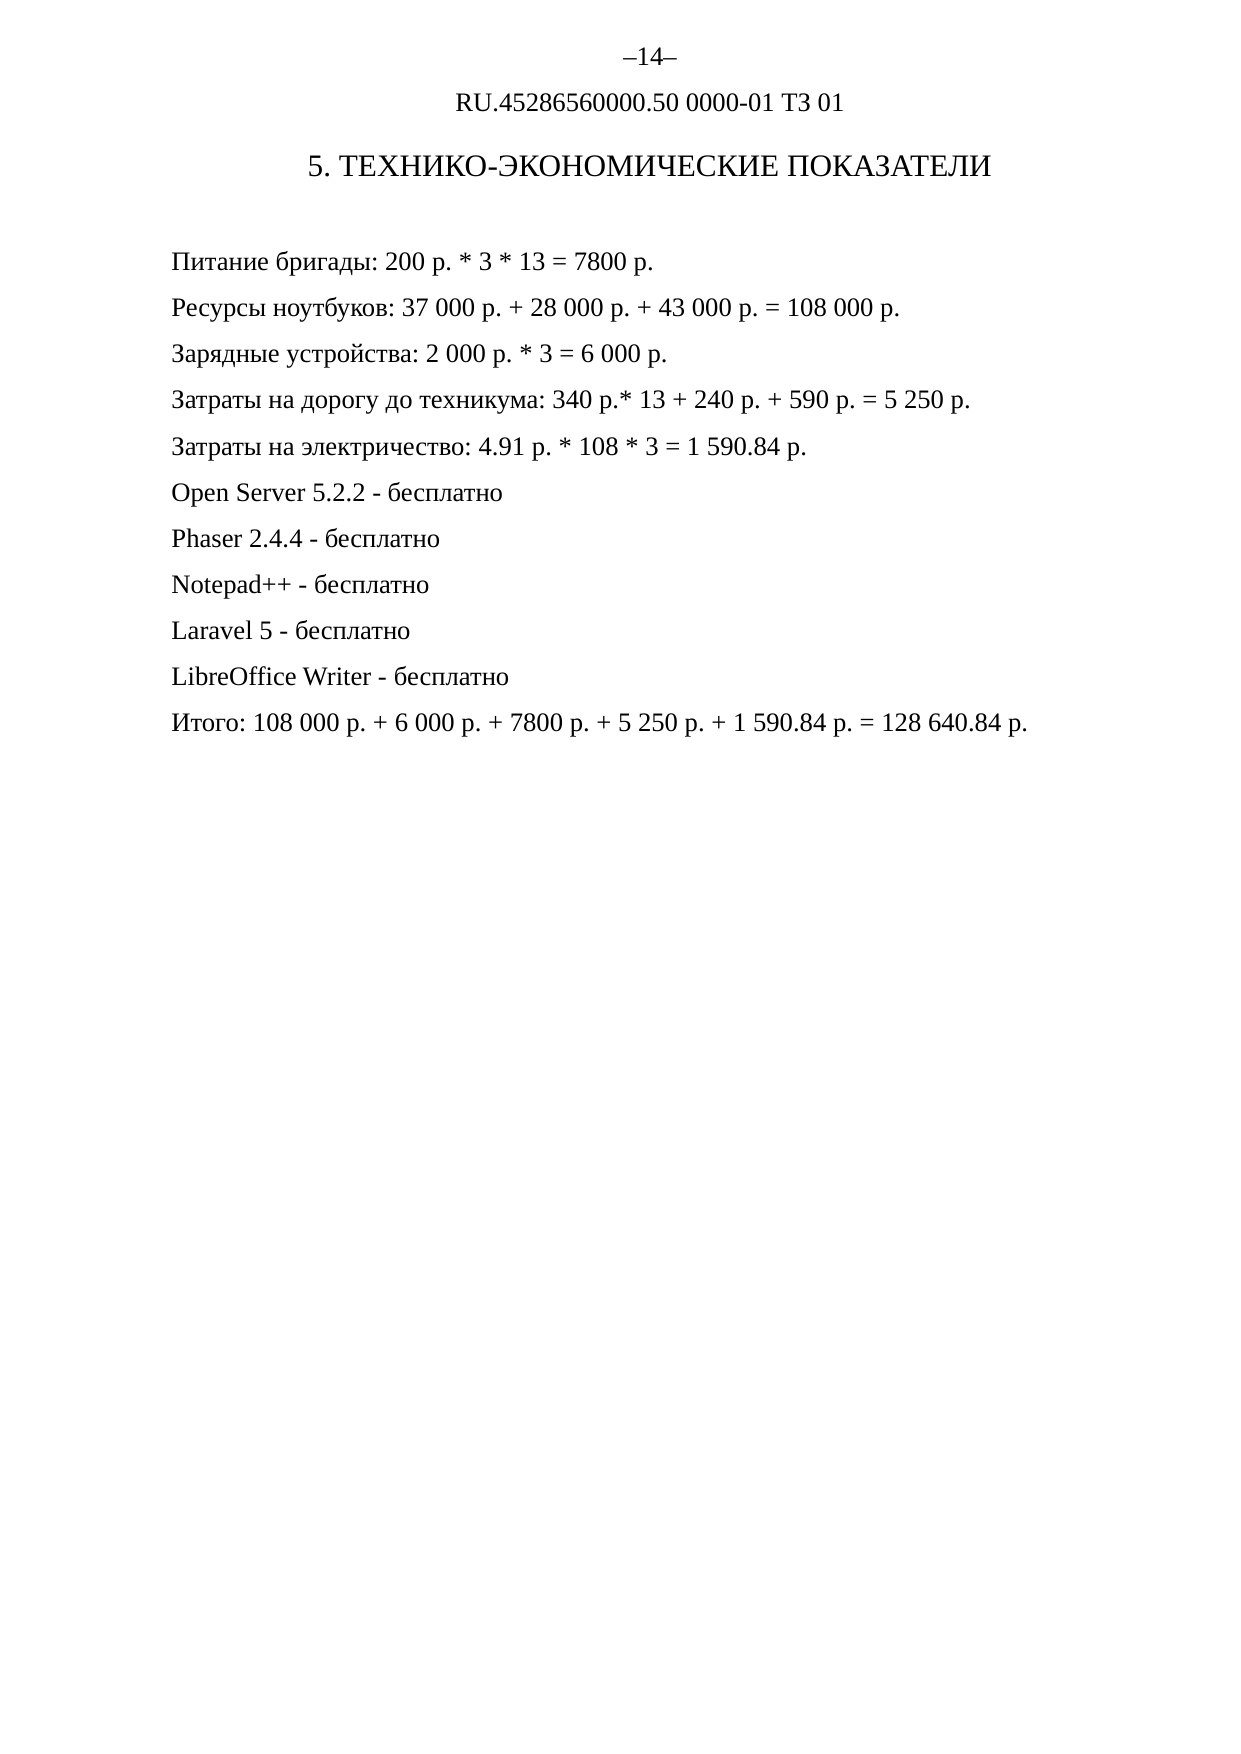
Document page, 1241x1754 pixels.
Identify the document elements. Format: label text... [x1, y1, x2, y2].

text Laravel 5 - бесплатно [118, 614, 1181, 645]
text Питание бригады: 200 р. * 3 * 13 = 7800 р. [118, 246, 1181, 277]
text LibreOffice Writer - бесплатно [118, 660, 1181, 691]
text Open Server 5.2.2 - бесплатно [118, 476, 1181, 507]
text Итого: 108 000 р. + 6 000 р. + 7800 р. + 5 250 р. + 1 590.84 р. = 128 640.84 р. [118, 706, 1181, 737]
text Зарядные устройства: 2 000 р. * 3 = 6 000 р. [118, 338, 1181, 369]
text Ресурсы ноутбуков: 37 000 р. + 28 000 р. + 43 000 р. = 108 000 р. [118, 292, 1181, 323]
subtitle Технико­‑экономические показатели [118, 148, 1181, 184]
text Затраты на электричество: 4.91 р. * 108 * 3 = 1 590.84 р. [118, 430, 1181, 461]
text Затраты на дорогу до техникума: 340 р.* 13 + 240 р. + 590 р. = 5 250 р. [118, 384, 1181, 415]
text Notepad++ - бесплатно [118, 568, 1181, 599]
text Phaser 2.4.4 - бесплатно [118, 522, 1181, 553]
